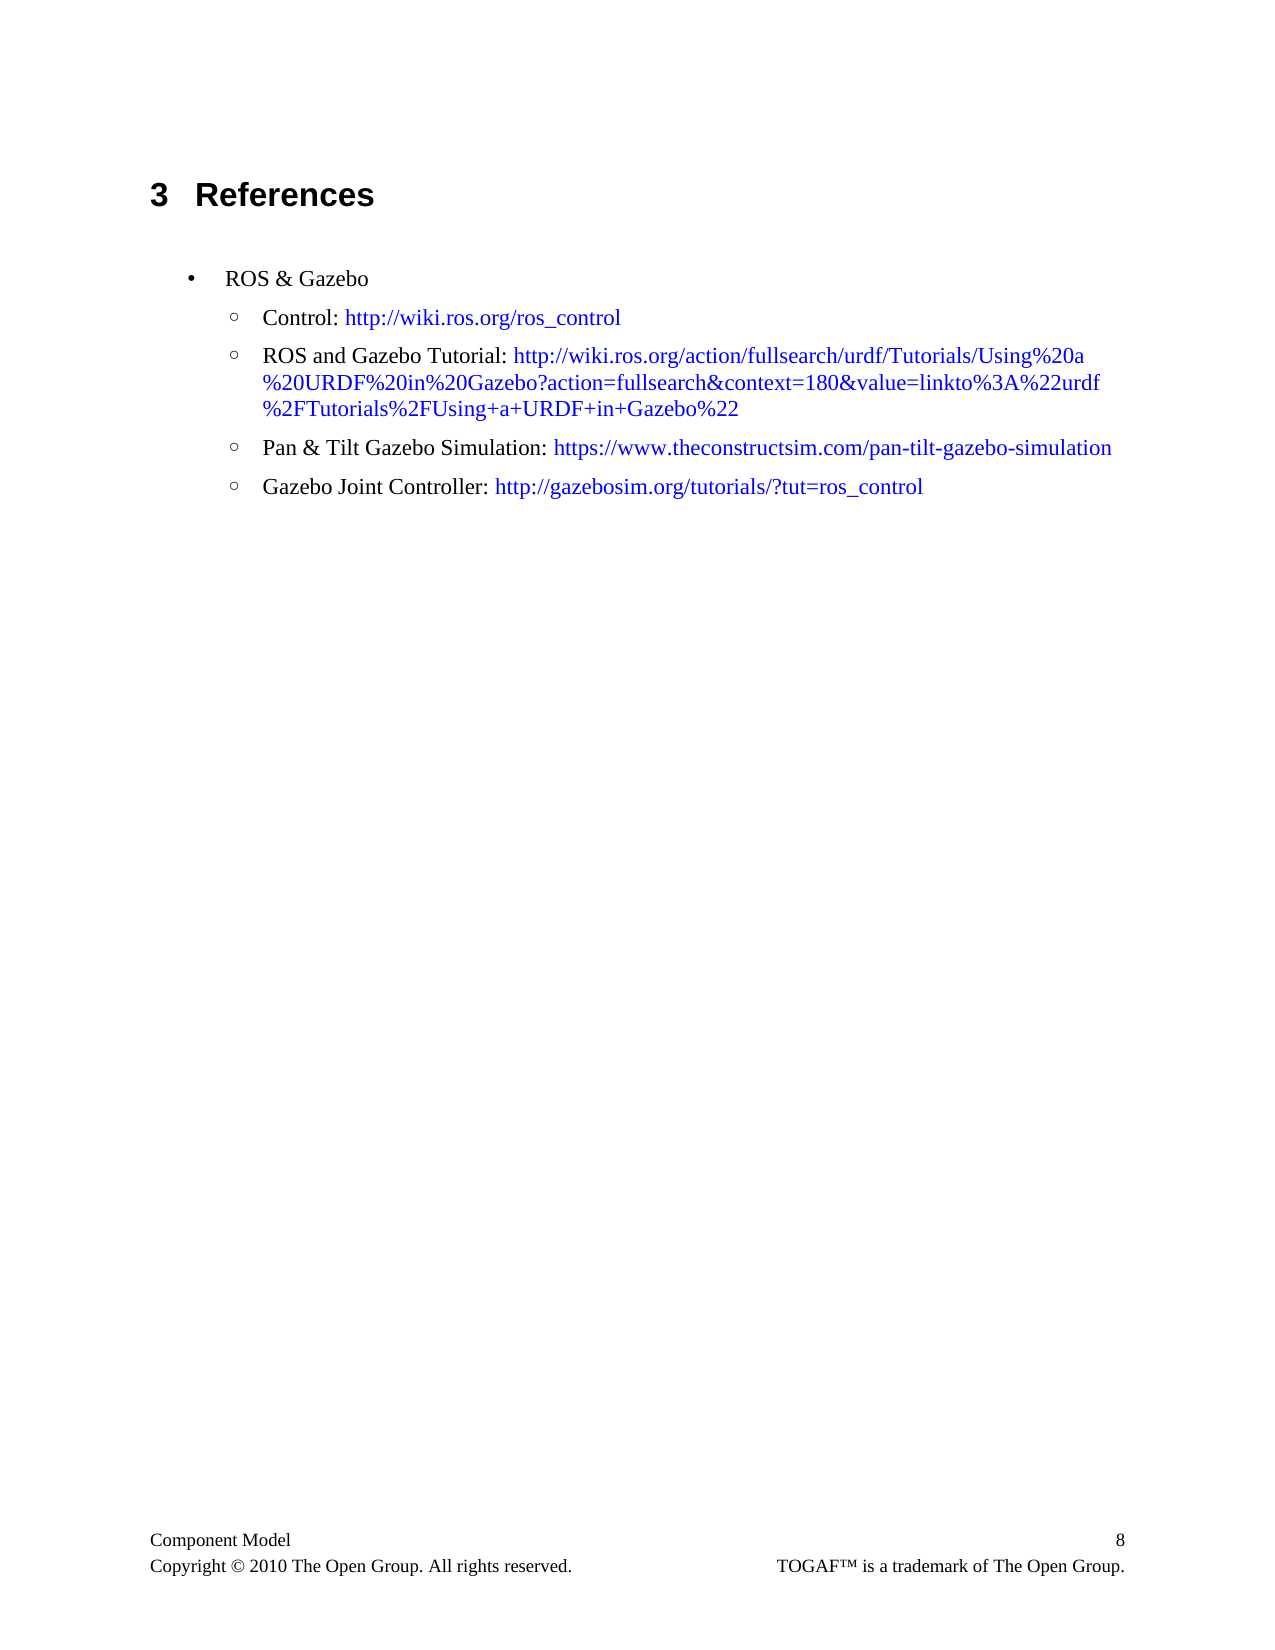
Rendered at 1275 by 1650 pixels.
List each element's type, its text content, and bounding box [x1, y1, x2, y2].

list Gazebo Joint Controller: http://gazebosim.org/tutorials/?tut=ros_control [225, 473, 1125, 499]
list Control: http://wiki.ros.org/ros_control [225, 304, 1125, 330]
subtitle References [150, 175, 1125, 213]
list Pan & Tilt Gazebo Simulation: https://www.theconstructsim.com/pan-tilt-gazebo-simulation [225, 434, 1125, 460]
list ROS & Gazebo [187, 265, 1125, 291]
list ROS and Gazebo Tutorial: http://wiki.ros.org/action/fullsearch/urdf/Tutorials/Using%20a%20URDF%20in%20Gazebo?action=fullsearch&context=180&value=linkto%3A%22urdf%2FTutorials%2FUsing+a+URDF+in+Gazebo%22 [225, 342, 1125, 422]
